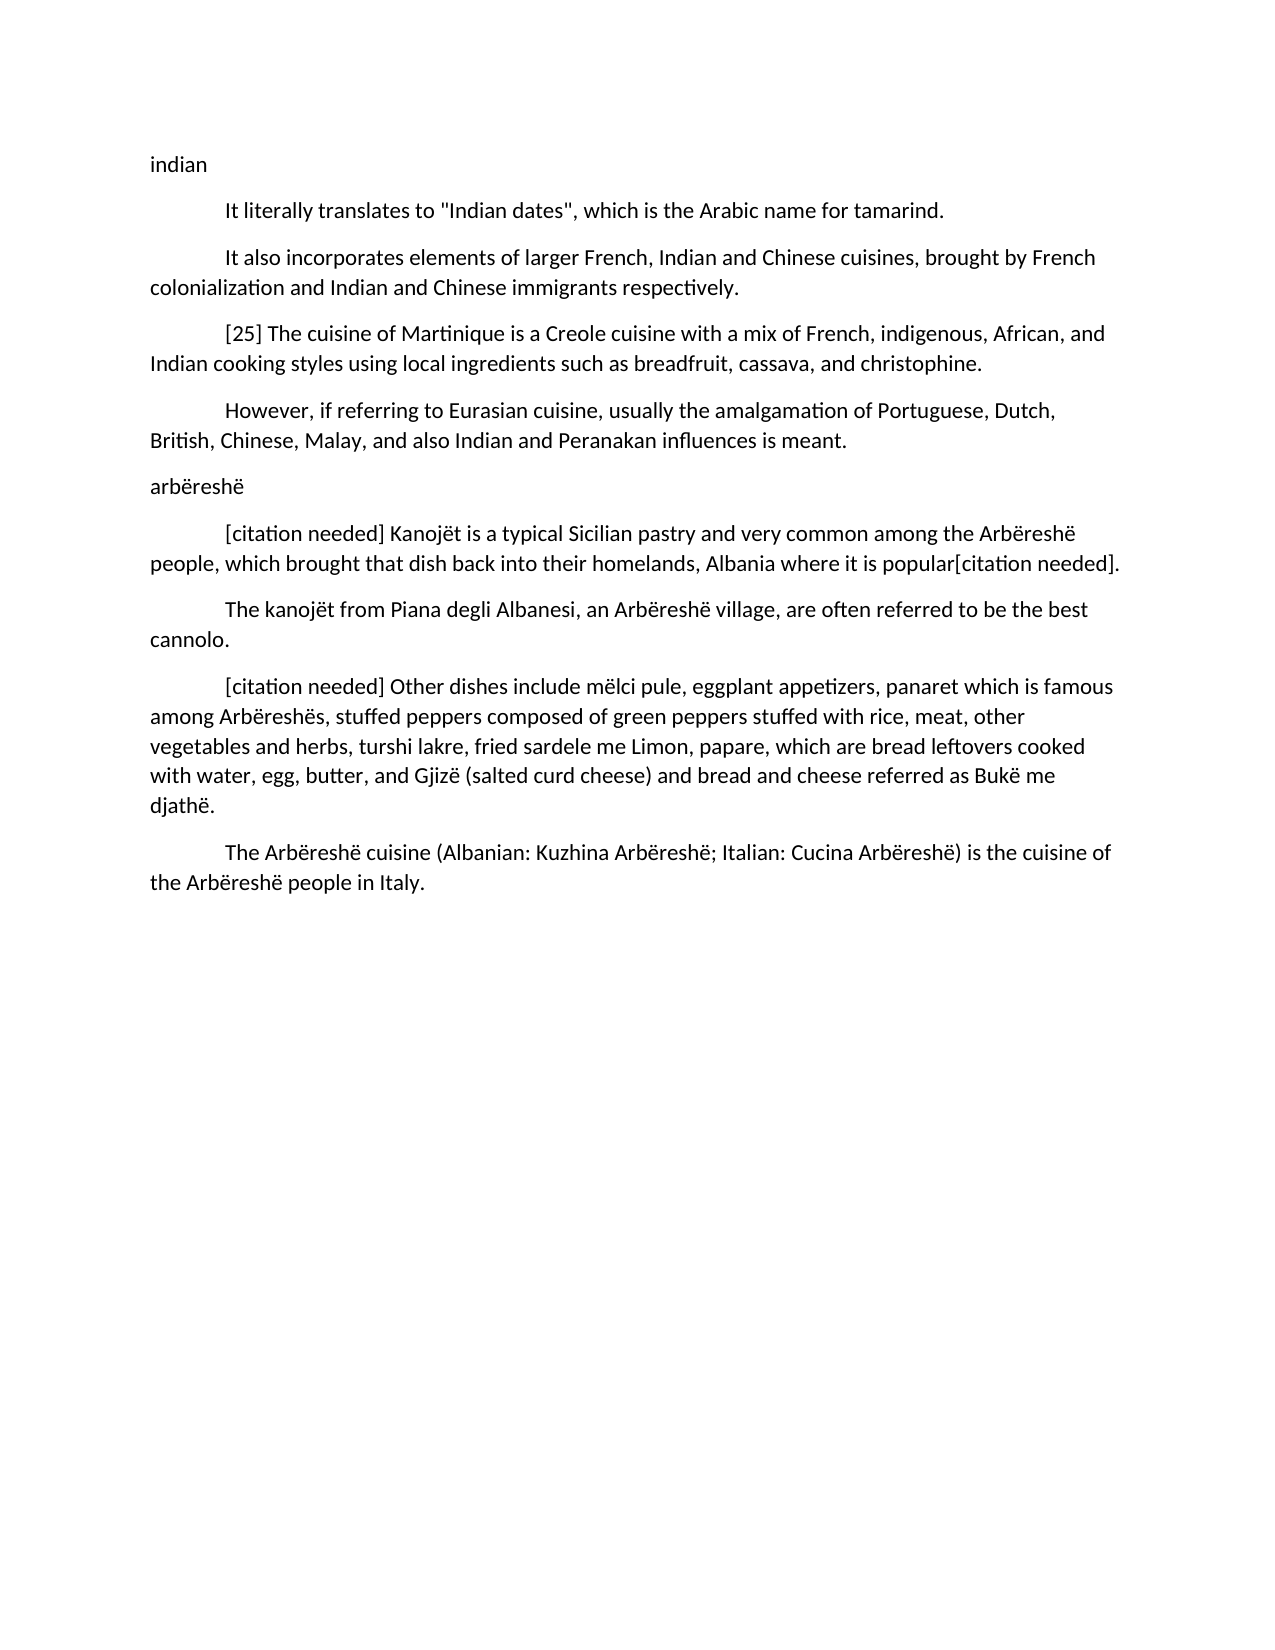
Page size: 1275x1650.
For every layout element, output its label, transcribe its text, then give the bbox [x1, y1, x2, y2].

text arbëreshë [150, 472, 1125, 501]
text It literally translates to "Indian dates", which is the Arabic name for tamarind. [150, 197, 1125, 224]
text The kanojët from Piana degli Albanesi, an Arbëreshë village, are often referred to be the best cannolo. [150, 596, 1125, 653]
text The Arbëreshë cuisine (Albanian: Kuzhina Arbëreshë; Italian: Cucina Arbëreshë) is the cuisine of the Arbëreshë people in Italy. [150, 838, 1125, 896]
text [citation needed] Kanojët is a typical Sicilian pastry and very common among the Arbëreshë people, which brought that dish back into their homelands, Albania where it is popular[citation needed]. [150, 519, 1125, 577]
text It also incorporates elements of larger French, Indian and Chinese cuisines, brought by French colonialization and Indian and Chinese immigrants respectively. [150, 243, 1125, 301]
text indian [150, 150, 1125, 178]
text [citation needed] Other dishes include mëlci pule, eggplant appetizers, panaret which is famous among Arbëreshës, stuffed peppers composed of green peppers stuffed with rice, meat, other vegetables and herbs, turshi lakre, fried sardele me Limon, papare, which are bread leftovers cooked with water, egg, butter, and Gjizë (salted curd cheese) and bread and cheese referred as Bukë me djathë. [150, 672, 1125, 819]
text [25] The cuisine of Martinique is a Creole cuisine with a mix of French, indigenous, African, and Indian cooking styles using local ingredients such as breadfruit, cassava, and christophine. [150, 319, 1125, 377]
text However, if referring to Eurasian cuisine, usually the amalgamation of Portuguese, Dutch, British, Chinese, Malay, and also Indian and Peranakan influences is meant. [150, 396, 1125, 454]
